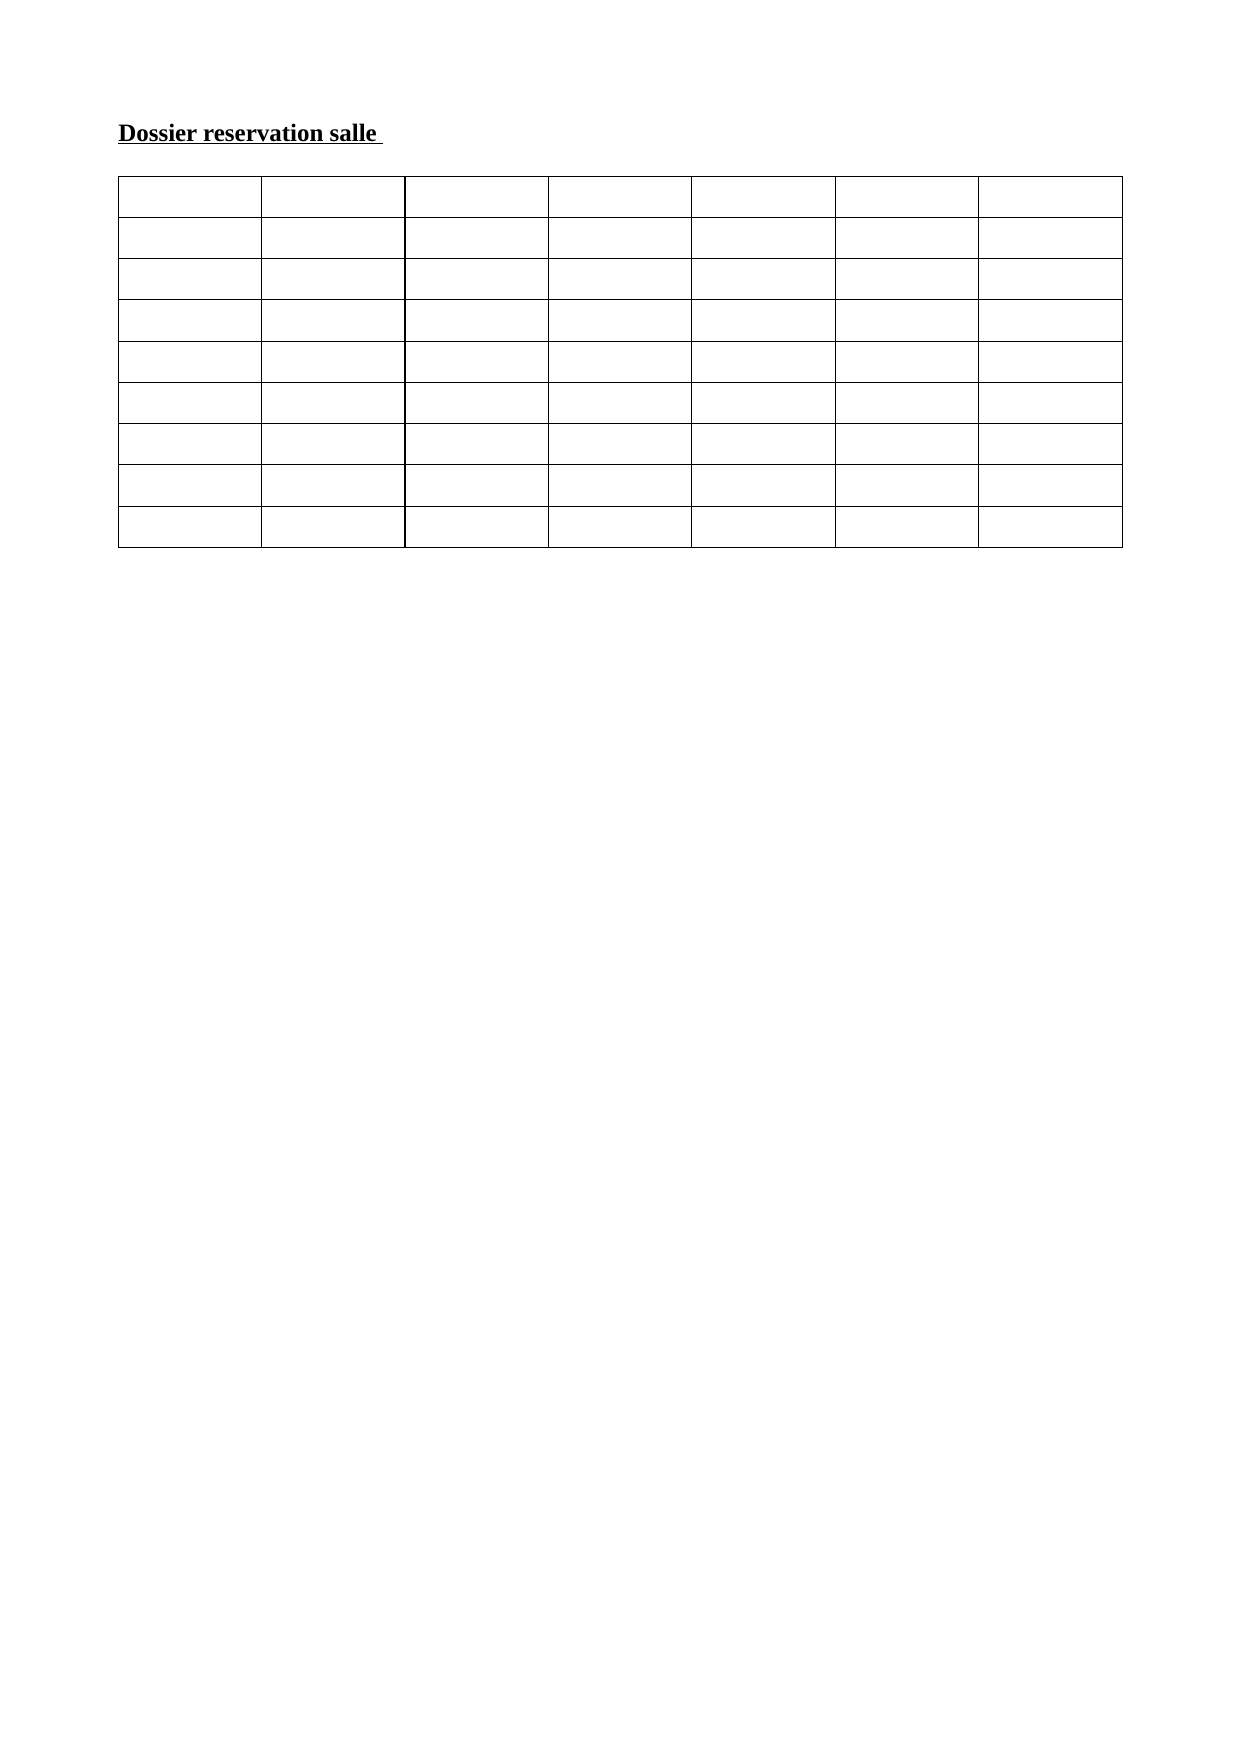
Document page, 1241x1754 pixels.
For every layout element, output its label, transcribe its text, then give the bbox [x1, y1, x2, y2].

table_header [692, 177, 835, 217]
table_cell [979, 465, 1122, 506]
table_cell [119, 465, 261, 506]
table_cell [836, 383, 978, 423]
table_cell [836, 218, 978, 258]
table_cell [119, 300, 261, 341]
table_cell [836, 300, 978, 341]
table_cell [262, 300, 404, 341]
text Dossier reservation salle [118, 118, 1122, 147]
table_cell [262, 259, 404, 299]
table_cell [836, 507, 978, 547]
table_cell [262, 507, 404, 547]
table_header [836, 177, 978, 217]
table_cell [406, 383, 548, 423]
table_cell [262, 383, 404, 423]
table_header [979, 177, 1122, 217]
table_cell [406, 218, 548, 258]
table_cell [406, 300, 548, 341]
table_cell [692, 465, 835, 506]
table_cell [692, 507, 835, 547]
table_cell [262, 218, 404, 258]
table_cell [119, 383, 261, 423]
table_cell [692, 383, 835, 423]
table_cell [119, 507, 261, 547]
table_cell [549, 424, 691, 464]
table_cell [692, 259, 835, 299]
table_cell [549, 465, 691, 506]
table_cell [836, 342, 978, 382]
table_cell [836, 465, 978, 506]
table_cell [406, 465, 548, 506]
table_cell [979, 342, 1122, 382]
table_cell [836, 259, 978, 299]
table_cell [692, 218, 835, 258]
table_cell [549, 259, 691, 299]
table_header [262, 177, 404, 217]
table_header [119, 177, 261, 217]
table_cell [979, 218, 1122, 258]
table_cell [406, 424, 548, 464]
table_header [406, 177, 548, 217]
table_cell [119, 218, 261, 258]
table_cell [979, 507, 1122, 547]
table_cell [692, 300, 835, 341]
table_cell [119, 342, 261, 382]
table_cell [979, 259, 1122, 299]
table_cell [262, 465, 404, 506]
table_cell [549, 218, 691, 258]
table_cell [549, 342, 691, 382]
table_header [549, 177, 691, 217]
table_cell [119, 424, 261, 464]
table_cell [979, 383, 1122, 423]
table_cell [836, 424, 978, 464]
table_cell [262, 424, 404, 464]
table_cell [406, 259, 548, 299]
table_cell [119, 259, 261, 299]
table_cell [549, 300, 691, 341]
table_cell [406, 507, 548, 547]
table_cell [979, 300, 1122, 341]
table_cell [692, 342, 835, 382]
table_cell [406, 342, 548, 382]
table_cell [262, 342, 404, 382]
table_cell [692, 424, 835, 464]
table_cell [549, 383, 691, 423]
table_cell [549, 507, 691, 547]
table_cell [979, 424, 1122, 464]
